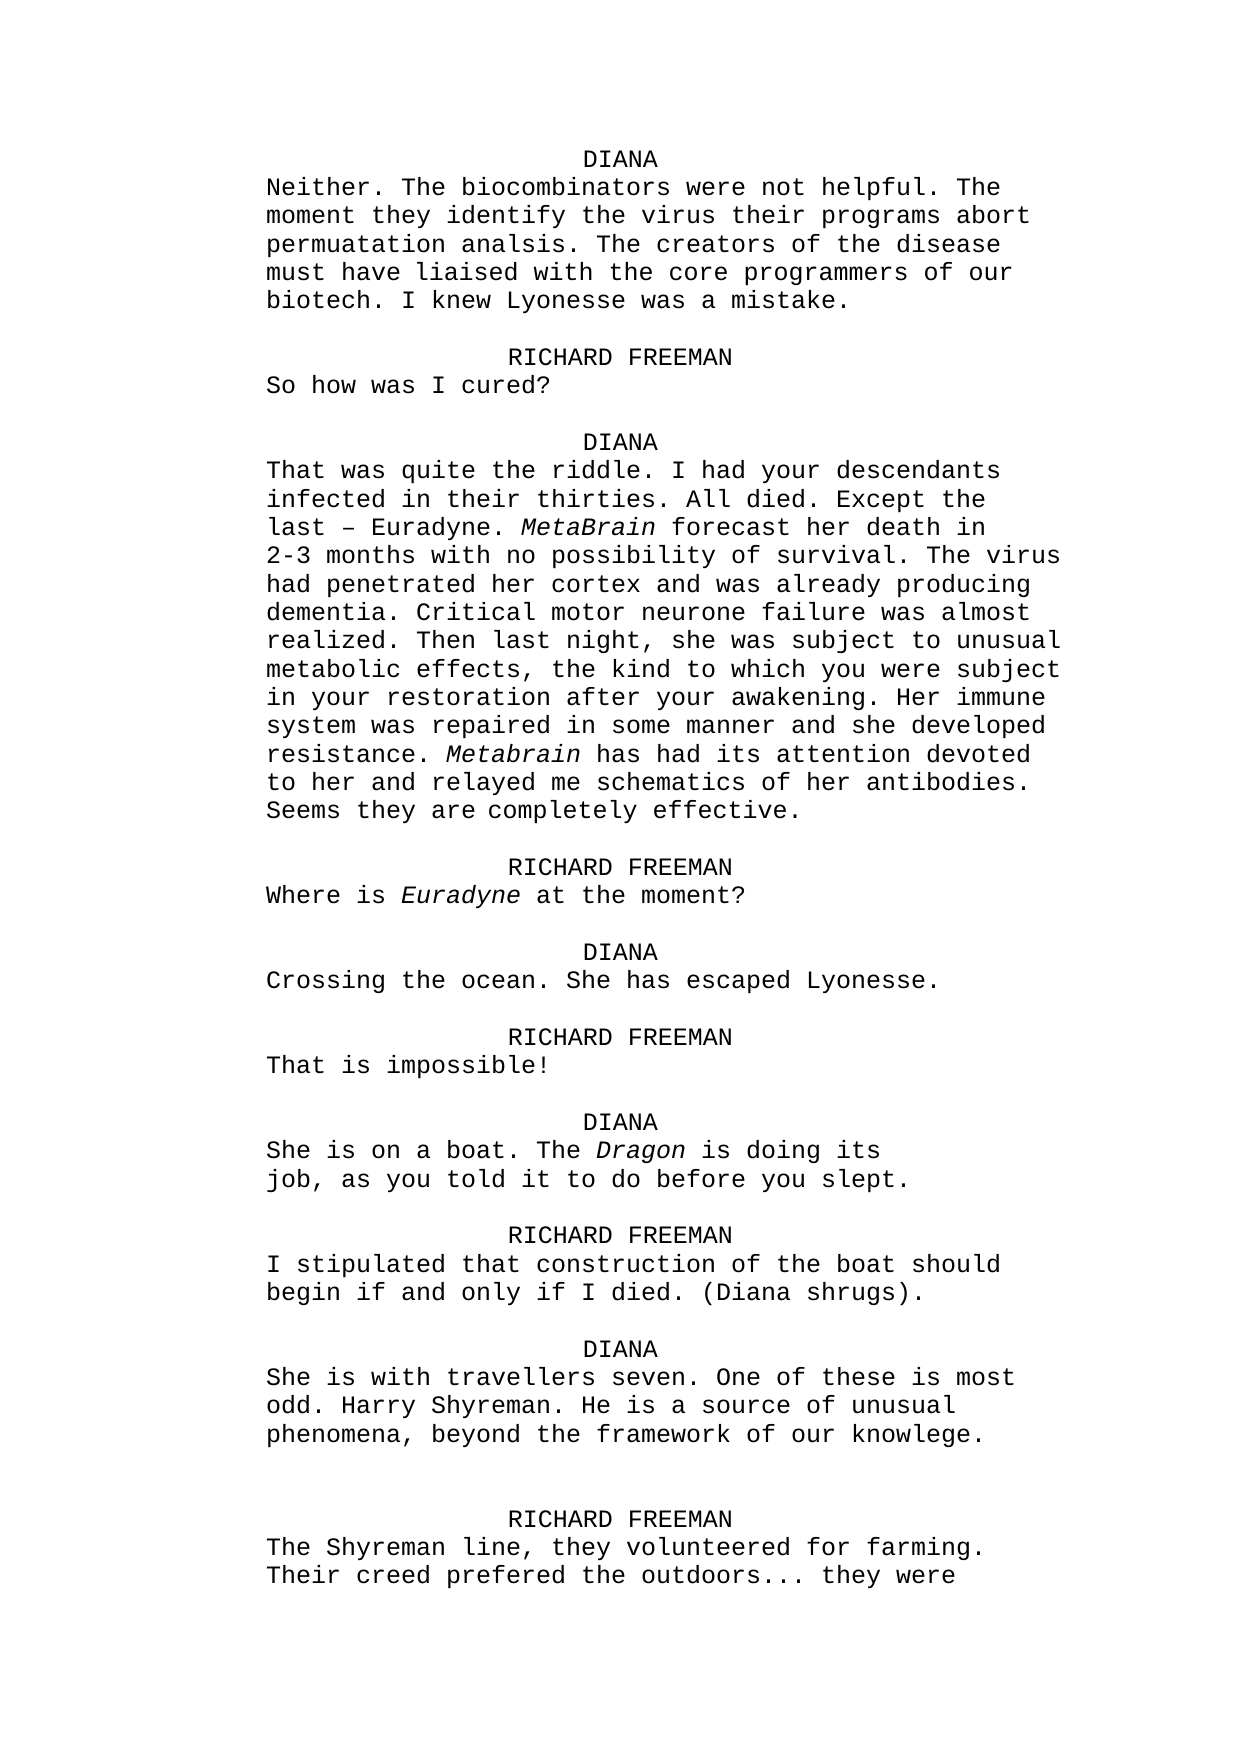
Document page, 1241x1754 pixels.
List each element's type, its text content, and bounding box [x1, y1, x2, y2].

text last – Euradyne. MetaBrain forecast her death in [118, 515, 1122, 543]
text Seems they are completely effective. [118, 798, 1122, 826]
text RICHARD FREEMAN [118, 1506, 1122, 1535]
text Crossing the ocean. She has escaped Lyonesse. [118, 968, 1122, 996]
text RICHARD FREEMAN [118, 345, 1122, 373]
text phenomena, beyond the framework of our knowlege. [118, 1421, 1122, 1450]
text That is impossible! [118, 1053, 1122, 1081]
text RICHARD FREEMAN [118, 1223, 1122, 1251]
text She is with travellers seven. One of these is most [118, 1365, 1122, 1393]
text I stipulated that construction of the boat should [118, 1251, 1122, 1280]
text DIANA [118, 1110, 1122, 1138]
text to her and relayed me schematics of her antibodies. [118, 770, 1122, 798]
text DIANA [118, 940, 1122, 968]
text Where is Euradyne at the moment? [118, 883, 1122, 911]
text Neither. The biocombinators were not helpful. The [118, 175, 1122, 203]
text odd. Harry Shyreman. He is a source of unusual [118, 1393, 1122, 1421]
text in your restoration after your awakening. Her immune system was repaired in some manner and she developed resistance. Metabrain has had its attention devoted [118, 685, 1122, 770]
text DIANA [118, 430, 1122, 458]
text So how was I cured? [118, 373, 1122, 401]
text had penetrated her cortex and was already producing dementia. Critical motor neurone failure was almost realized. Then last night, she was subject to unusual metabolic effects, the kind to which you were subject [118, 571, 1122, 685]
text begin if and only if I died. (Diana shrugs). [118, 1280, 1122, 1308]
text RICHARD FREEMAN [118, 855, 1122, 883]
text The Shyreman line, they volunteered for farming. [118, 1535, 1122, 1563]
text moment they identify the virus their programs abort [118, 203, 1122, 231]
text permuatation analsis. The creators of the disease [118, 231, 1122, 260]
text 2-3 months with no possibility of survival. The virus [118, 543, 1122, 571]
text That was quite the riddle. I had your descendants [118, 458, 1122, 486]
text job, as you told it to do before you slept. [118, 1166, 1122, 1195]
text infected in their thirties. All died. Except the [118, 486, 1122, 515]
text must have liaised with the core programmers of our biotech. I knew Lyonesse was a mistake. [118, 260, 1122, 316]
text DIANA [118, 1336, 1122, 1365]
text Their creed prefered the outdoors... they were [118, 1563, 1122, 1591]
text DIANA [118, 146, 1122, 175]
text RICHARD FREEMAN [118, 1025, 1122, 1053]
text She is on a boat. The Dragon is doing its [118, 1138, 1122, 1166]
